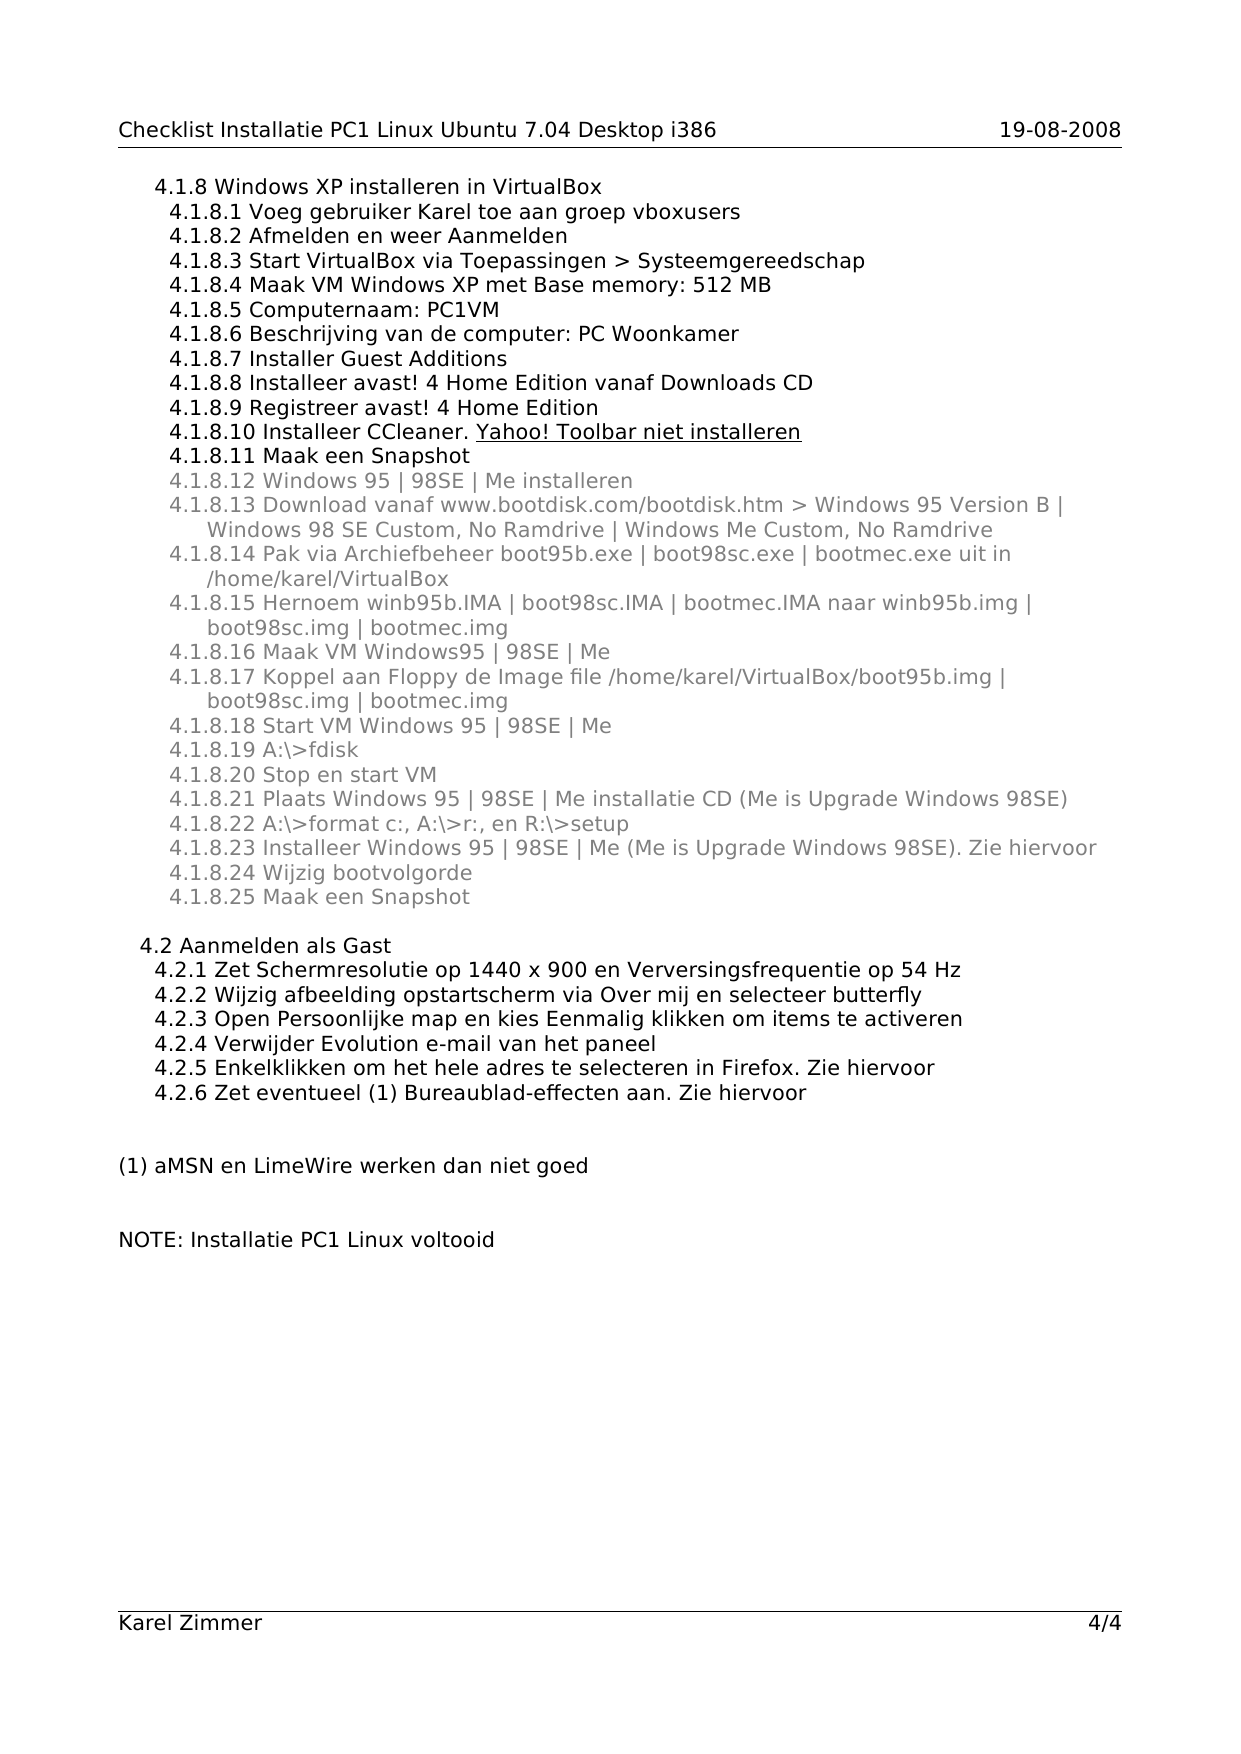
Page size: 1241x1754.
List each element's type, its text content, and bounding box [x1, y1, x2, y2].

list Start VirtualBox via Toepassingen > Systeemgereedschap [162, 248, 1122, 273]
list Koppel aan Floppy de Image file /home/karel/VirtualBox/boot95b.img | boot98sc.img | bootmec.img [162, 665, 1122, 714]
list Wijzig bootvolgorde [162, 861, 1122, 885]
list Afmelden en weer Aanmelden [162, 224, 1122, 248]
list A:\>fdisk [162, 738, 1122, 763]
list Open Persoonlijke map en kies Eenmalig klikken om items te activeren [148, 1007, 1122, 1032]
list NOTE: Installatie PC1 Linux voltooid [118, 1228, 1122, 1252]
list A:\>format c:, A:\>r:, en R:\>setup [162, 812, 1122, 836]
list Installeer avast! 4 Home Edition vanaf Downloads CD [162, 371, 1122, 395]
list Enkelklikken om het hele adres te selecteren in Firefox. Zie hiervoor [148, 1056, 1122, 1081]
list Installer Guest Additions [162, 346, 1122, 371]
list Installeer CCleaner. Yahoo! Toolbar niet installeren [162, 420, 1122, 444]
list Hernoem winb95b.IMA | boot98sc.IMA | bootmec.IMA naar winb95b.img | boot98sc.img | bootmec.img [162, 591, 1122, 640]
list Verwijder Evolution e-mail van het paneel [148, 1032, 1122, 1056]
list Windows XP installeren in VirtualBox [148, 175, 1122, 199]
list Download vanaf www.bootdisk.com/bootdisk.htm > Windows 95 Version B | Windows 98 SE Custom, No Ramdrive | Windows Me Custom, No Ramdrive [162, 493, 1122, 542]
list Voeg gebruiker Karel toe aan groep vboxusers [162, 199, 1122, 224]
list Start VM Windows 95 | 98SE | Me [162, 714, 1122, 738]
list Aanmelden als Gast [133, 934, 1122, 958]
list Maak VM Windows95 | 98SE | Me [162, 640, 1122, 665]
list Maak een Snapshot [162, 444, 1122, 469]
list Zet eventueel (1) Bureaublad-effecten aan. Zie hiervoor [148, 1081, 1122, 1105]
list Pak via Archiefbeheer boot95b.exe | boot98sc.exe | bootmec.exe uit in /home/karel/VirtualBox [162, 542, 1122, 591]
list Windows 95 | 98SE | Me installeren [162, 469, 1122, 493]
list Computernaam: PC1VM [162, 297, 1122, 322]
list Maak een Snapshot [162, 885, 1122, 909]
list Zet Schermresolutie op 1440 x 900 en Verversingsfrequentie op 54 Hz [148, 958, 1122, 983]
list Beschrijving van de computer: PC Woonkamer [162, 322, 1122, 346]
list Maak VM Windows XP met Base memory: 512 MB [162, 273, 1122, 297]
list (1) aMSN en LimeWire werken dan niet goed [118, 1154, 1122, 1179]
list Plaats Windows 95 | 98SE | Me installatie CD (Me is Upgrade Windows 98SE) [162, 787, 1122, 812]
list Installeer Windows 95 | 98SE | Me (Me is Upgrade Windows 98SE). Zie hiervoor [162, 836, 1122, 861]
list Stop en start VM [162, 763, 1122, 787]
list Registreer avast! 4 Home Edition [162, 395, 1122, 420]
list Wijzig afbeelding opstartscherm via Over mij en selecteer butterfly [148, 983, 1122, 1007]
